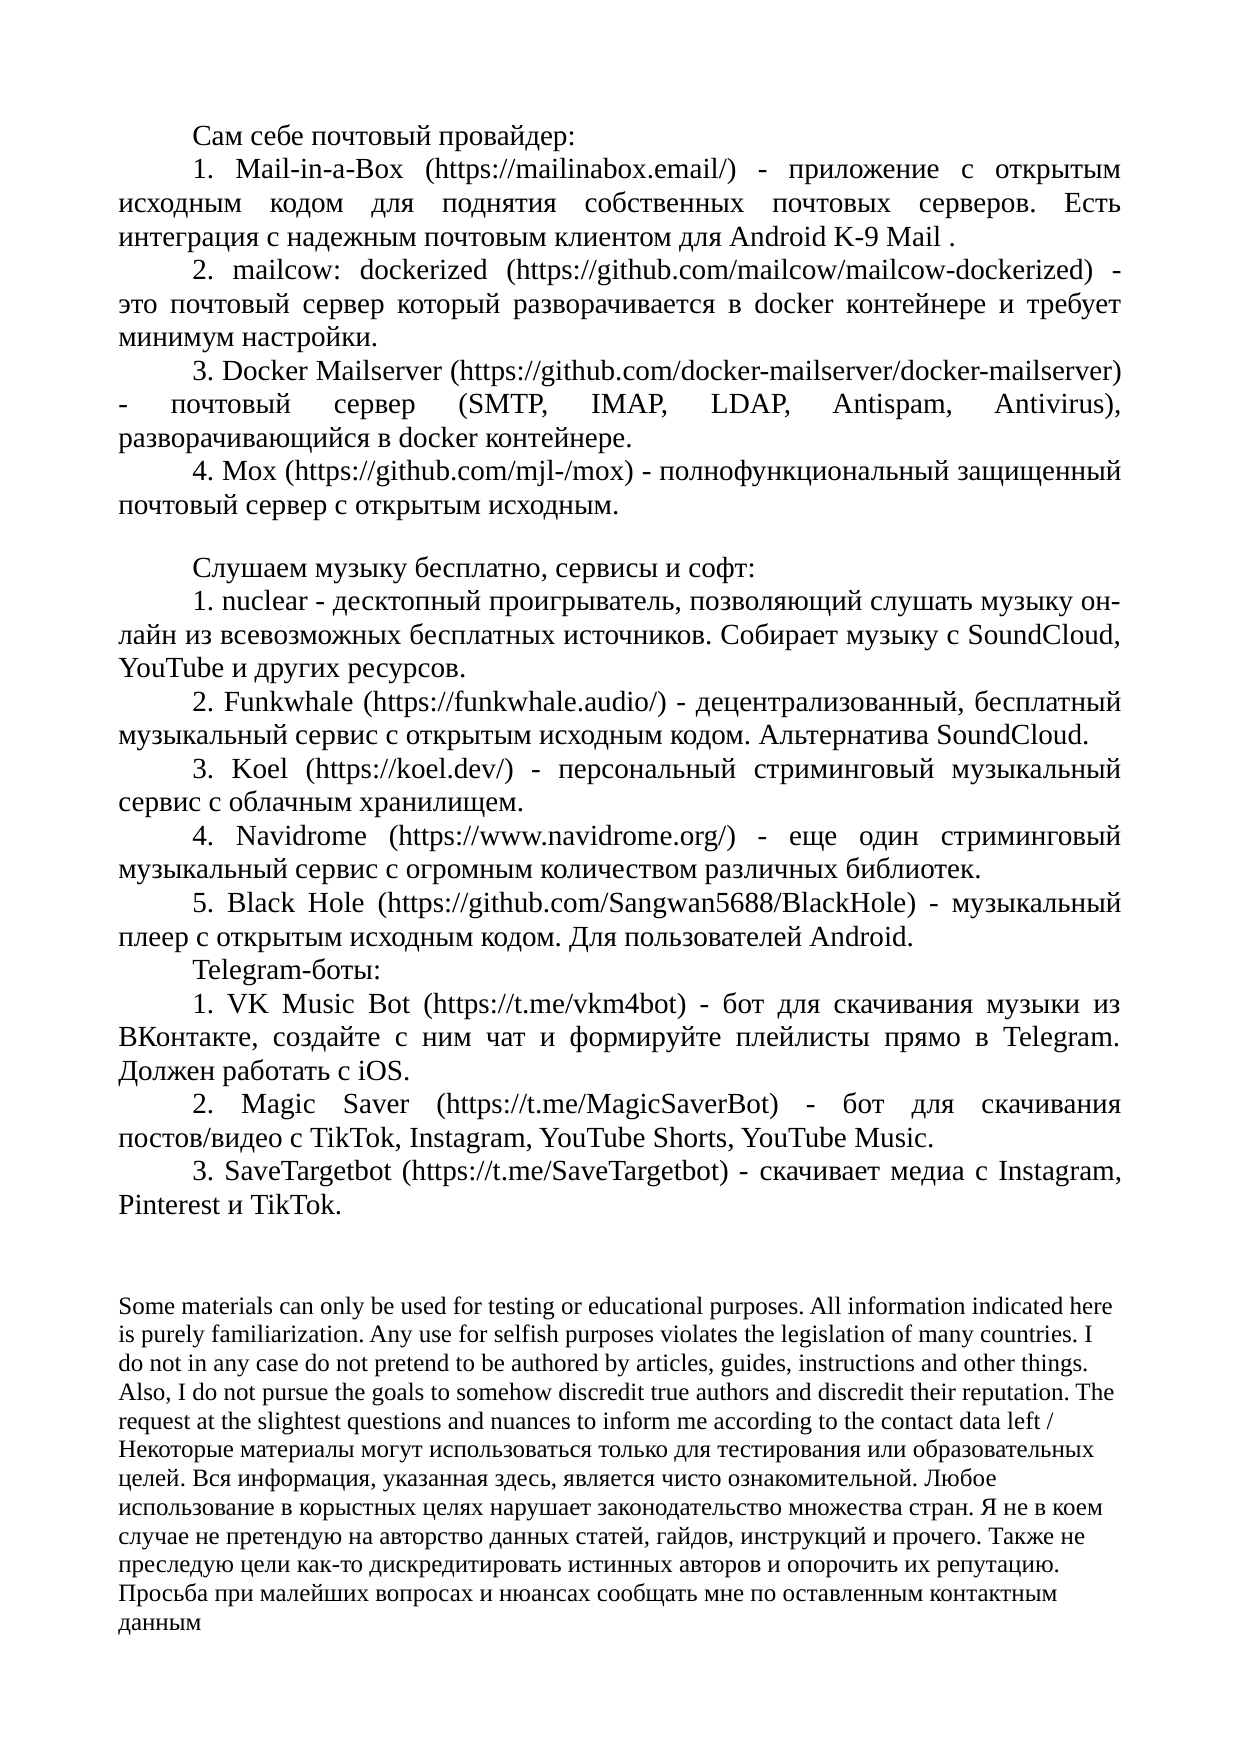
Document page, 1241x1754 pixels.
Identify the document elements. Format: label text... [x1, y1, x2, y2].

text 3. SaveTargetbot (https://t.me/SaveTargetbot) - скачивает медиа с Instagram, Pinterest и TikTok. [118, 1153, 1122, 1221]
text Слушаем музыку бесплатно, сервисы и софт: [118, 550, 1122, 583]
text 4. Mox (https://github.com/mjl-/mox) - полнофункциональный защищенный почтовый сервер с открытым исходным. [118, 453, 1122, 521]
text 1. VK Music Bot (https://t.me/vkm4bot) - бот для скачивания музыки из ВКонтакте, создайте с ним чат и формируйте плейлисты прямо в Telegram. Должен работать с iOS. [118, 986, 1122, 1086]
text 3. Docker Mailserver (https://github.com/docker-mailserver/docker-mailserver) - почтовый сервер (SMTP, IMAP, LDAP, Antispam, Antivirus), разворачивающийся в docker контейнере. [118, 353, 1122, 453]
text Сам себе почтовый провайдер: [118, 118, 1122, 152]
text 2. Magic Saver (https://t.me/MagicSaverBot) - бот для скачивания постов/видео с TikTok, Instagram, YouTube Shorts, YouTube Music. [118, 1086, 1122, 1153]
text 2. mailcow: dockerized (https://github.com/mailcow/mailcow-dockerized) - это почтовый сервер который разворачивается в docker контейнере и требует минимум настройки. [118, 252, 1122, 353]
text 1. nuclear - десктопный проигрыватель, позволяющий слушать музыку он-лайн из всевозможных бесплатных источников. Собирает музыку с SoundCloud, YouTube и других ресурсов. [118, 583, 1122, 684]
text 1. Mail-in-a-Box (https://mailinabox.email/) - приложение с открытым исходным кодом для поднятия собственных почтовых серверов. Есть интеграция с надежным почтовым клиентом для Android K-9 Mail . [118, 152, 1122, 252]
text 3. Koel (https://koel.dev/) - персональный стриминговый музыкальный сервис с облачным хранилищем. [118, 751, 1122, 818]
text 5. Black Hole (https://github.com/Sangwan5688/BlackHole) - музыкальный плеер с открытым исходным кодом. Для пользователей Android. [118, 885, 1122, 952]
text 2. Funkwhale (https://funkwhale.audio/) - децентрализованный, бесплатный музыкальный сервис с открытым исходным кодом. Альтернатива SoundCloud. [118, 684, 1122, 751]
text Telegram-боты: [118, 952, 1122, 986]
text 4. Navidrome (https://www.navidrome.org/) - еще один стриминговый музыкальный сервис с огромным количеством различных библиотек. [118, 818, 1122, 885]
